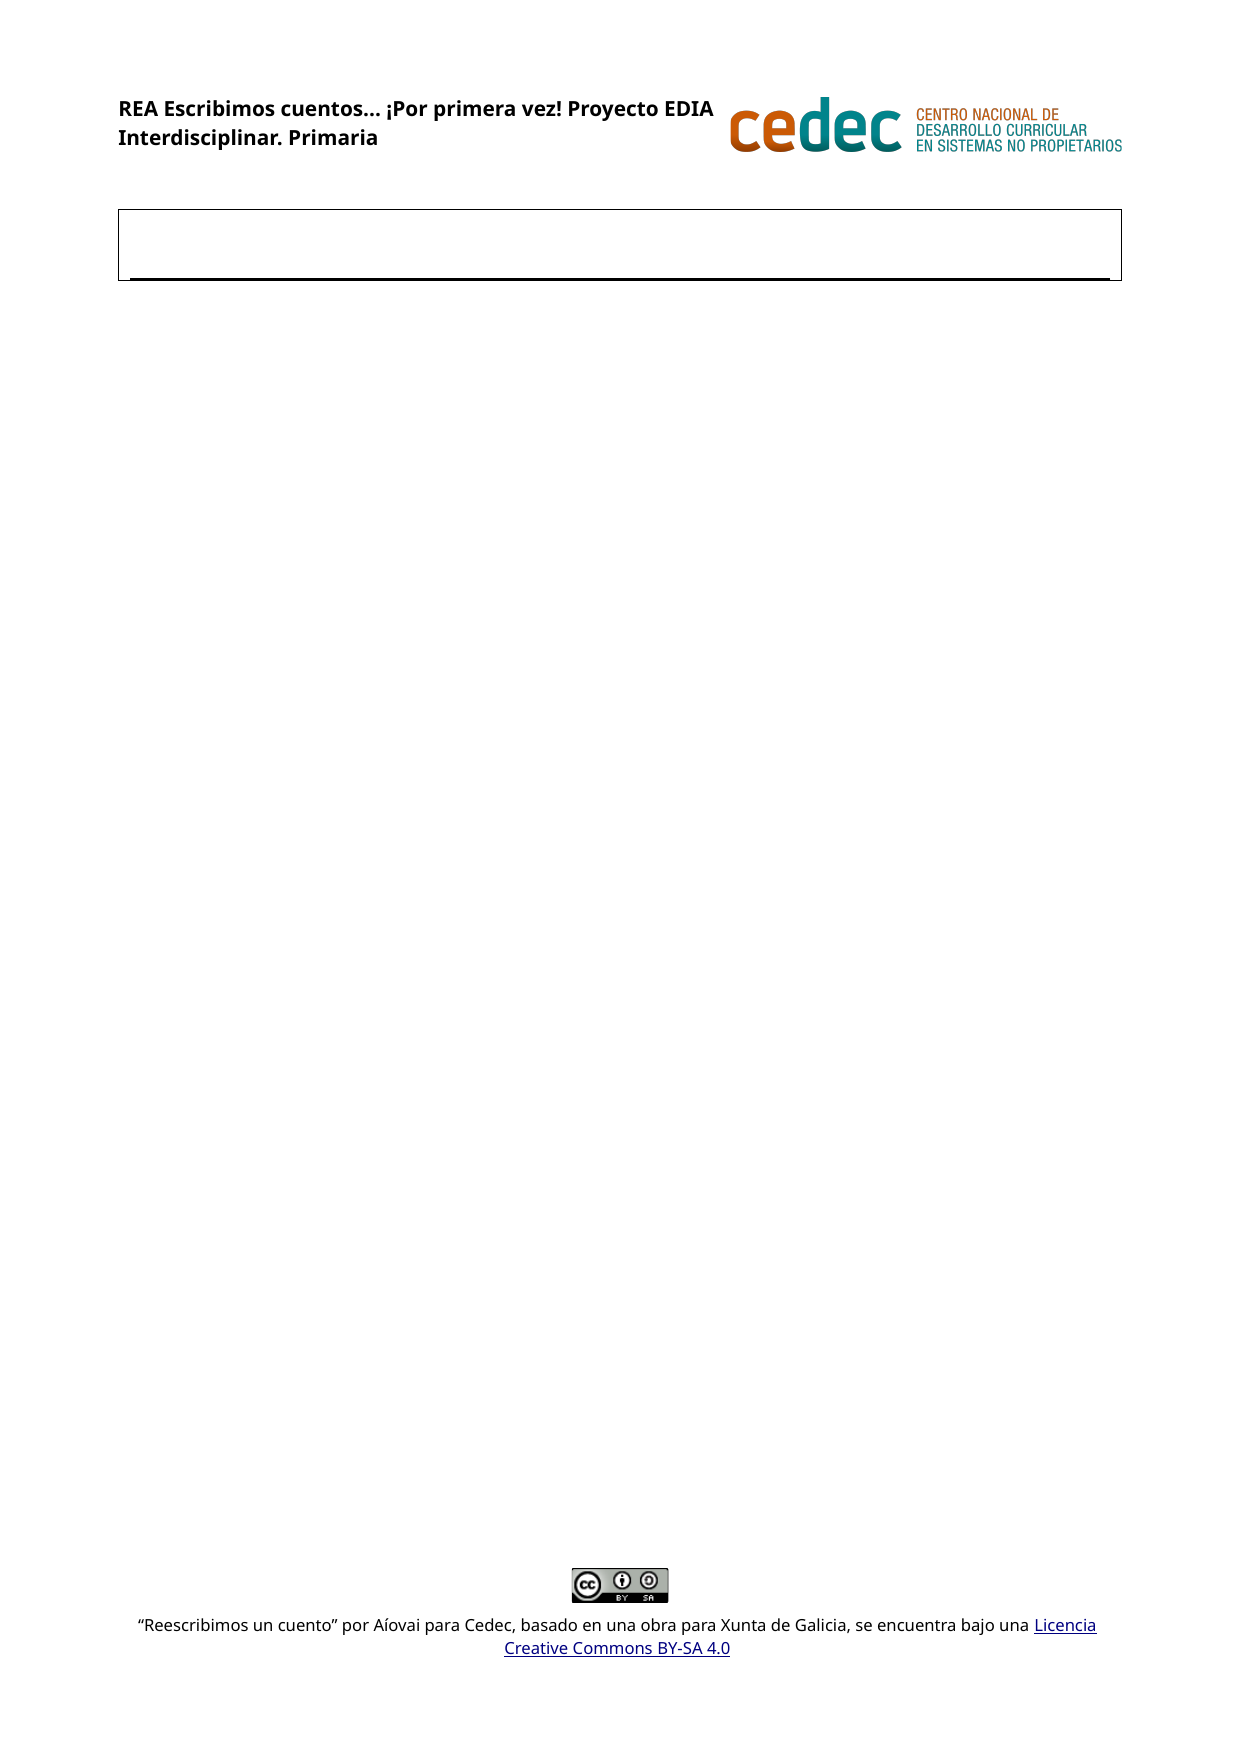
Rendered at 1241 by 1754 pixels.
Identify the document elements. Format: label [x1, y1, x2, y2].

table_cell [119, 210, 1121, 280]
picture [730, 97, 1122, 152]
picture [571, 1568, 669, 1603]
